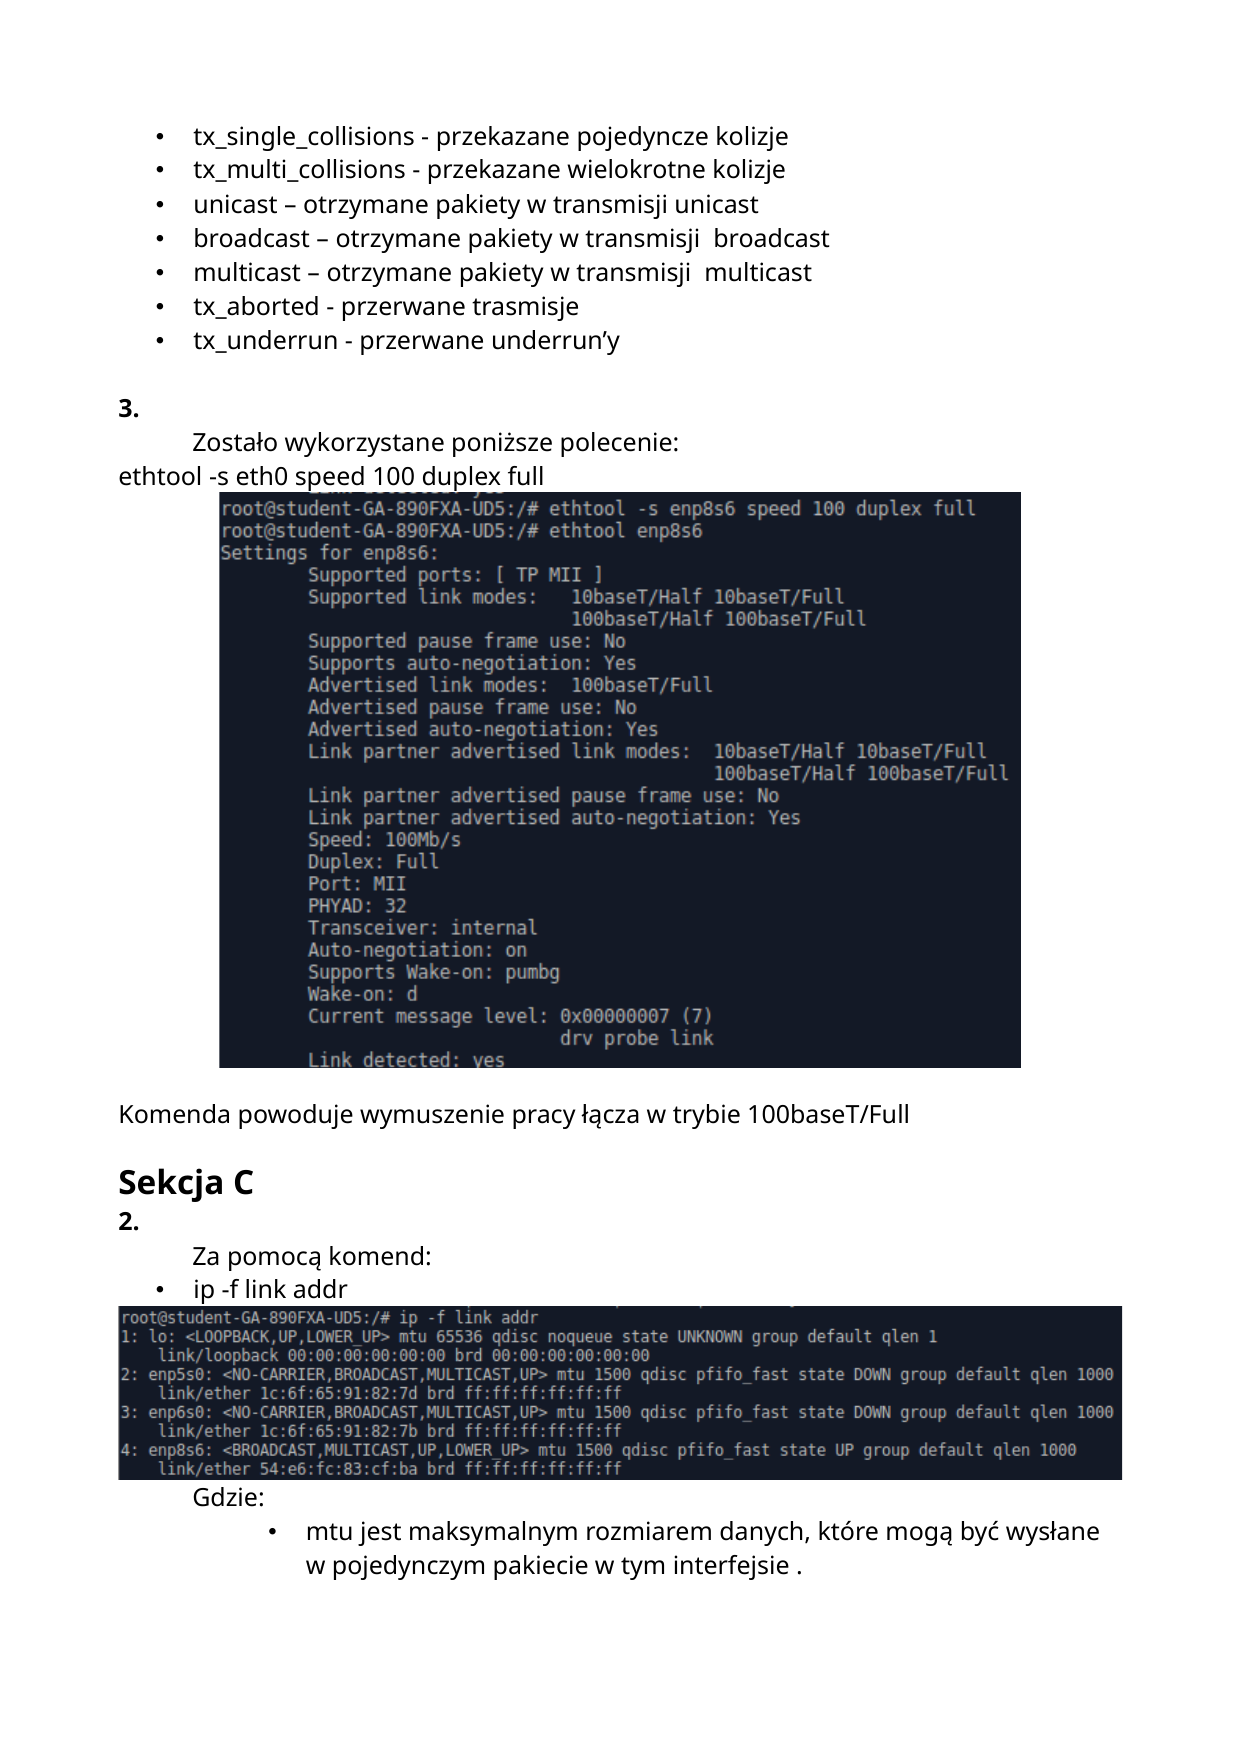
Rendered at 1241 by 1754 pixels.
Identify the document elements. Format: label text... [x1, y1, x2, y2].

text ethtool -s eth0 speed 100 duplex full [118, 459, 1122, 493]
list ip -f link addr [156, 1272, 1122, 1306]
list tx_underrun - przerwane underrun’y [156, 322, 1122, 357]
text Gdzie: [118, 1480, 1122, 1514]
text 2. [118, 1204, 1122, 1238]
text Za pomocą komend: [118, 1238, 1122, 1272]
text Sekcja C [118, 1159, 1122, 1204]
list tx_multi_collisions - przekazane wielokrotne kolizje [156, 152, 1122, 186]
list broadcast – otrzymane pakiety w transmisji broadcast [156, 220, 1122, 254]
text Zostało wykorzystane poniższe polecenie: [118, 425, 1122, 459]
list multicast – otrzymane pakiety w transmisji multicast [156, 254, 1122, 288]
list tx_single_collisions - przekazane pojedyncze kolizje [156, 118, 1122, 152]
text 3. [118, 391, 1122, 425]
list unicast – otrzymane pakiety w transmisji unicast [156, 186, 1122, 220]
list mtu jest maksymalnym rozmiarem danych, które mogą być wysłane w pojedynczym pakiecie w tym interfejsie . [268, 1514, 1122, 1582]
list tx_aborted - przerwane trasmisje [156, 288, 1122, 322]
text Komenda powoduje wymuszenie pracy łącza w trybie 100baseT/Full [118, 1096, 1122, 1130]
